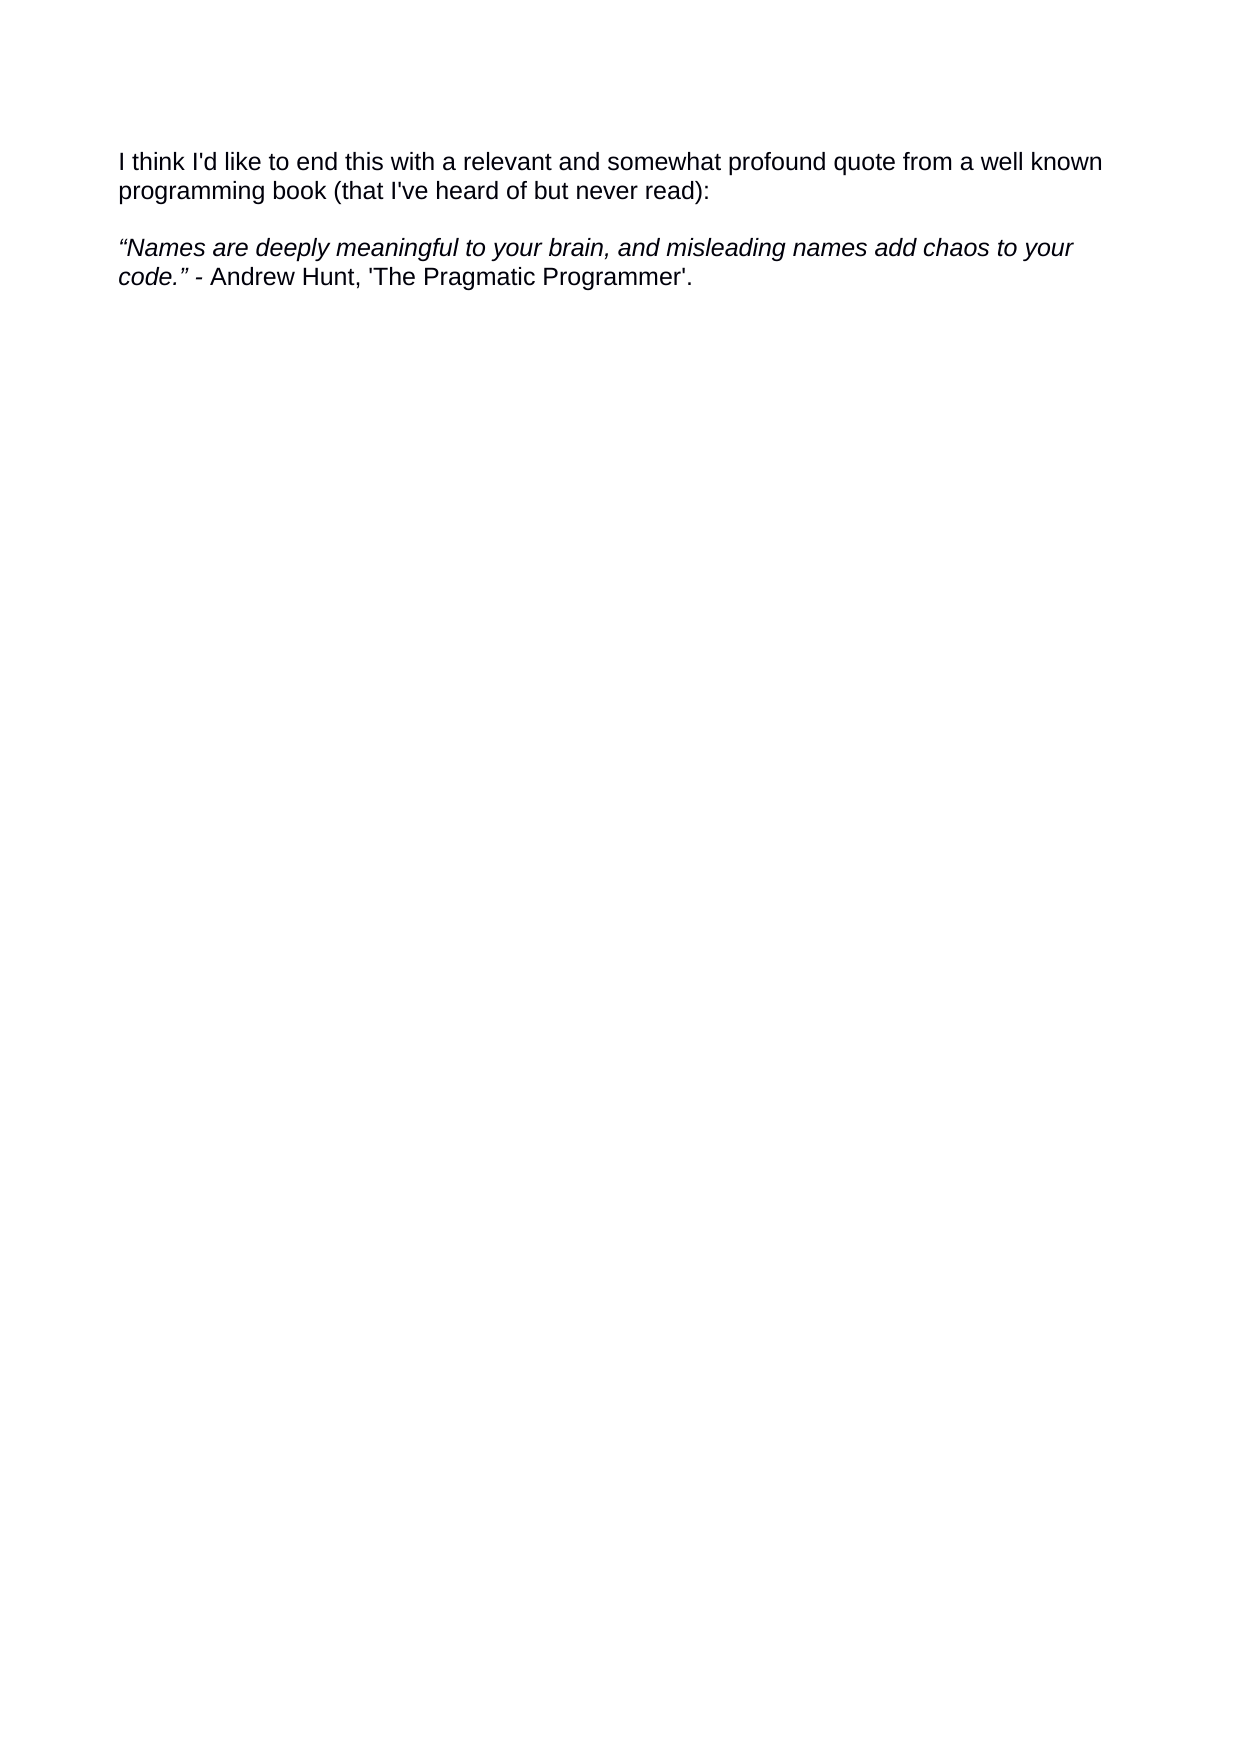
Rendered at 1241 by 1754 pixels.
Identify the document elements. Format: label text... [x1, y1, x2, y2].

text I think I'd like to end this with a relevant and somewhat profound quote from a well known programming book (that I've heard of but never read): [118, 147, 1122, 204]
text “Names are deeply meaningful to your brain, and misleading names add chaos to your code.” - Andrew Hunt, 'The Pragmatic Programmer'. [118, 233, 1122, 291]
